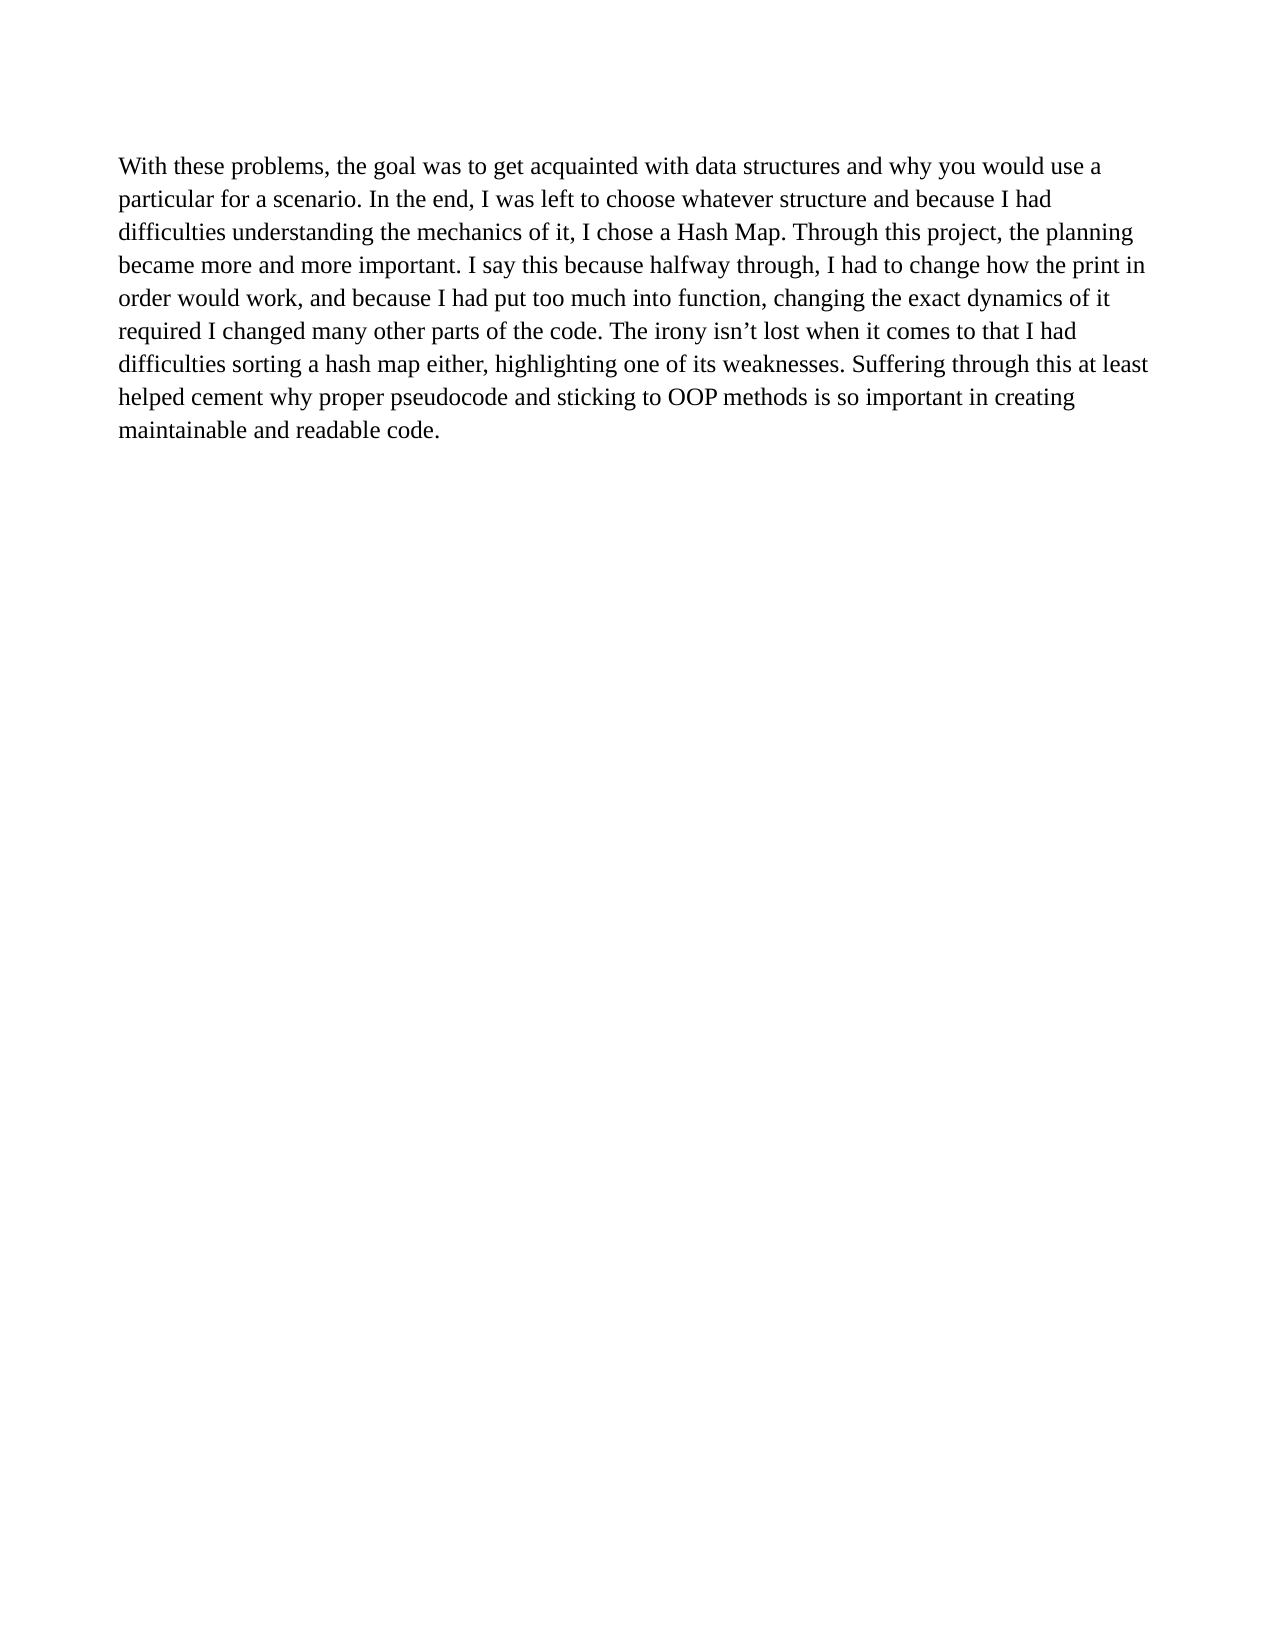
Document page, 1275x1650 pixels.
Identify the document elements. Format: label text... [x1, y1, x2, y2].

text With these problems, the goal was to get acquainted with data structures and why you would use a particular for a scenario. In the end, I was left to choose whatever structure and because I had difficulties understanding the mechanics of it, I chose a Hash Map. Through this project, the planning became more and more important. I say this because halfway through, I had to change how the print in order would work, and because I had put too much into function, changing the exact dynamics of it required I changed many other parts of the code. The irony isn’t lost when it comes to that I had difficulties sorting a hash map either, highlighting one of its weaknesses. Suffering through this at least helped cement why proper pseudocode and sticking to OOP methods is so important in creating maintainable and readable code. [118, 118, 1157, 444]
